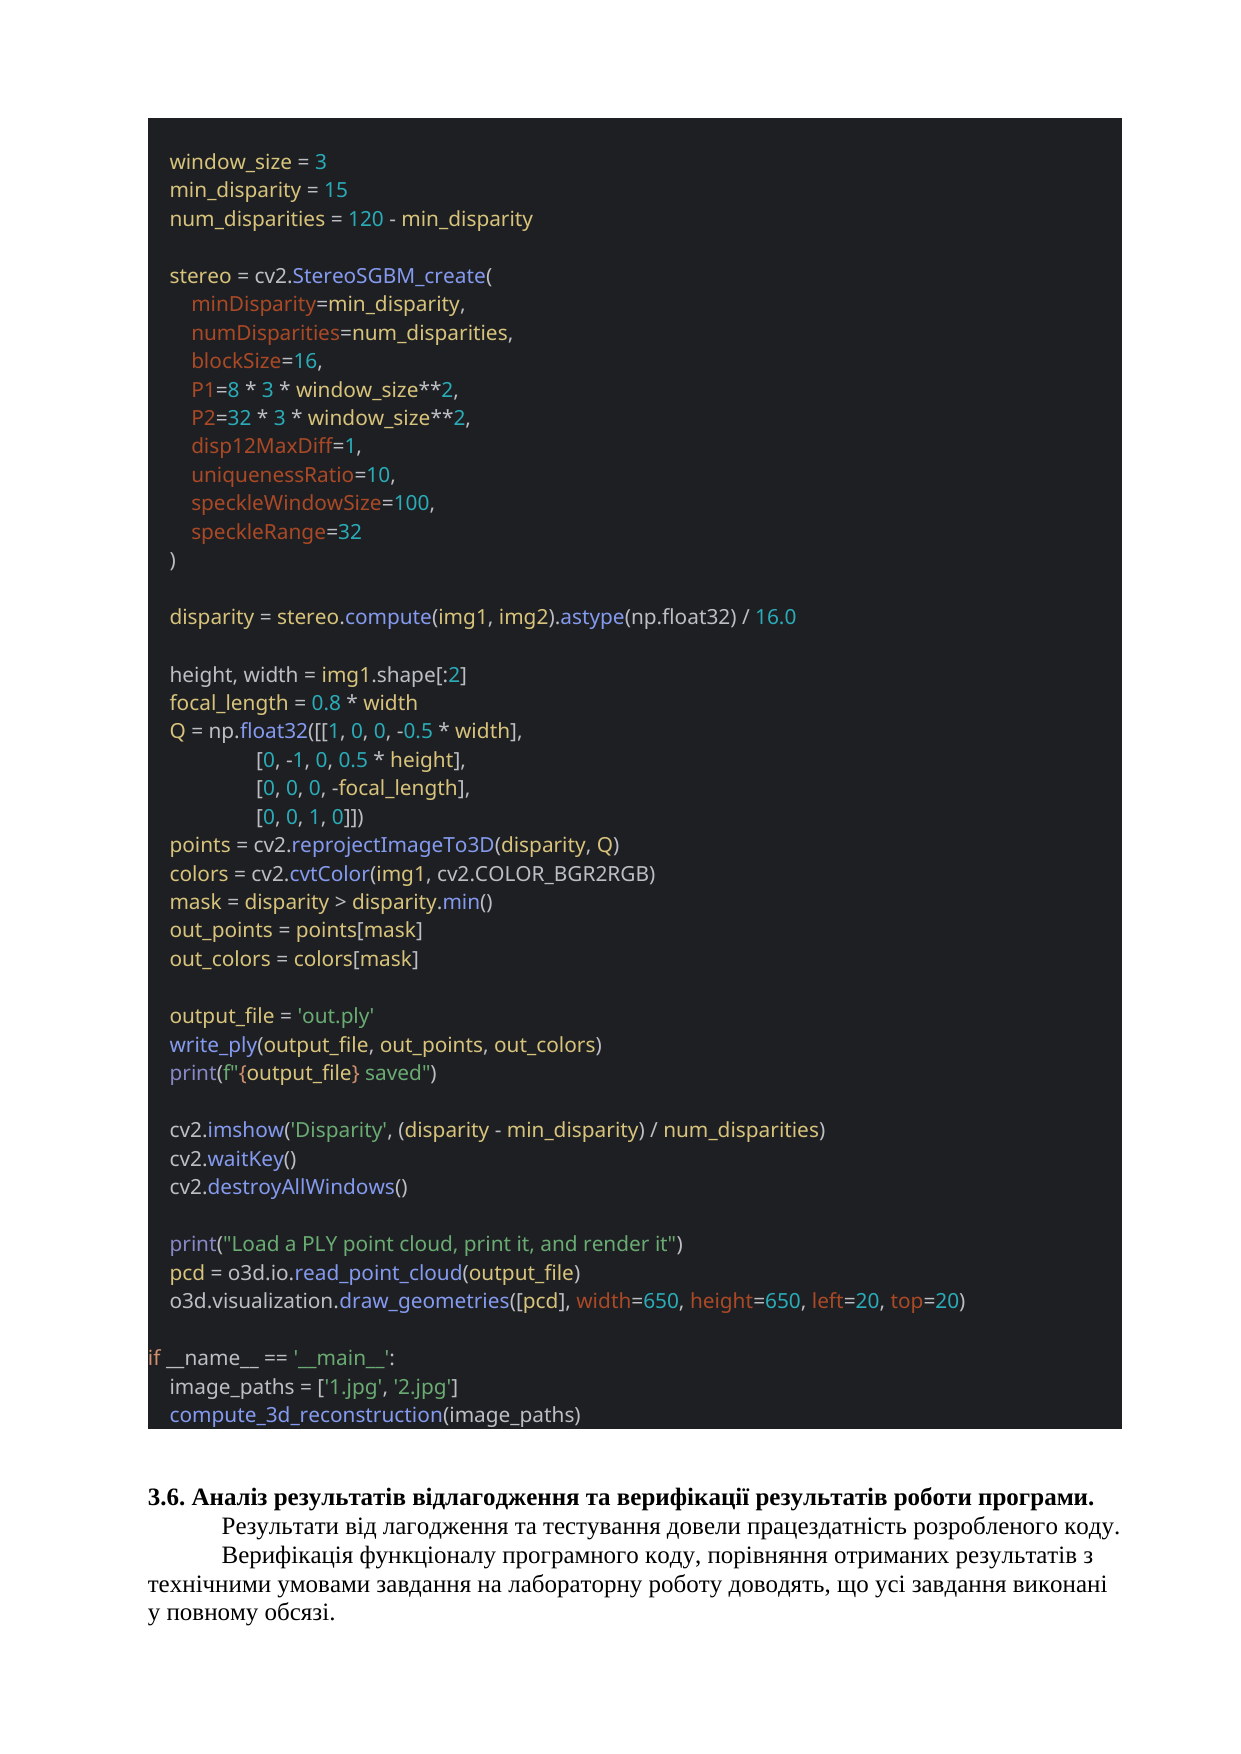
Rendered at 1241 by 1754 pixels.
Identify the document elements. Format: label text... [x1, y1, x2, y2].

text Результати від лагодження та тестування довели працездатність розробленого коду. [148, 1511, 1122, 1540]
text window_size = 3 min_disparity = 15 num_disparities = 120 - min_disparity stereo = cv2.StereoSGBM_create( minDisparity=min_disparity, numDisparities=num_disparities, blockSize=16, P1=8 * 3 * window_size**2, P2=32 * 3 * window_size**2, disp12MaxDiff=1, uniquenessRatio=10, speckleWindowSize=100, speckleRange=32 ) disparity = stereo.compute(img1, img2).astype(np.float32) / 16.0 height, width = img1.shape[:2] focal_length = 0.8 * width Q = np.float32([[1, 0, 0, -0.5 * width], [0, -1, 0, 0.5 * height], [0, 0, 0, -focal_length], [0, 0, 1, 0]]) points = cv2.reprojectImageTo3D(disparity, Q) colors = cv2.cvtColor(img1, cv2.COLOR_BGR2RGB) mask = disparity > disparity.min() out_points = points[mask] out_colors = colors[mask] output_file = 'out.ply' write_ply(output_file, out_points, out_colors) print(f"{output_file} saved") cv2.imshow('Disparity', (disparity - min_disparity) / num_disparities) cv2.waitKey() cv2.destroyAllWindows() print("Load a PLY point cloud, print it, and render it") pcd = o3d.io.read_point_cloud(output_file) o3d.visualization.draw_geometries([pcd], width=650, height=650, left=20, top=20) if __name__ == '__main__': image_paths = ['1.jpg', '2.jpg'] compute_3d_reconstruction(image_paths) [148, 118, 1122, 1429]
text Верифікація функціоналу програмного коду, порівняння отриманих результатів з технічними умовами завдання на лабораторну роботу доводять, що усі завдання виконані у повному обсязі. [148, 1540, 1122, 1626]
text 3.6. Аналіз результатів відлагодження та верифікації результатів роботи програми. [148, 1482, 1122, 1511]
